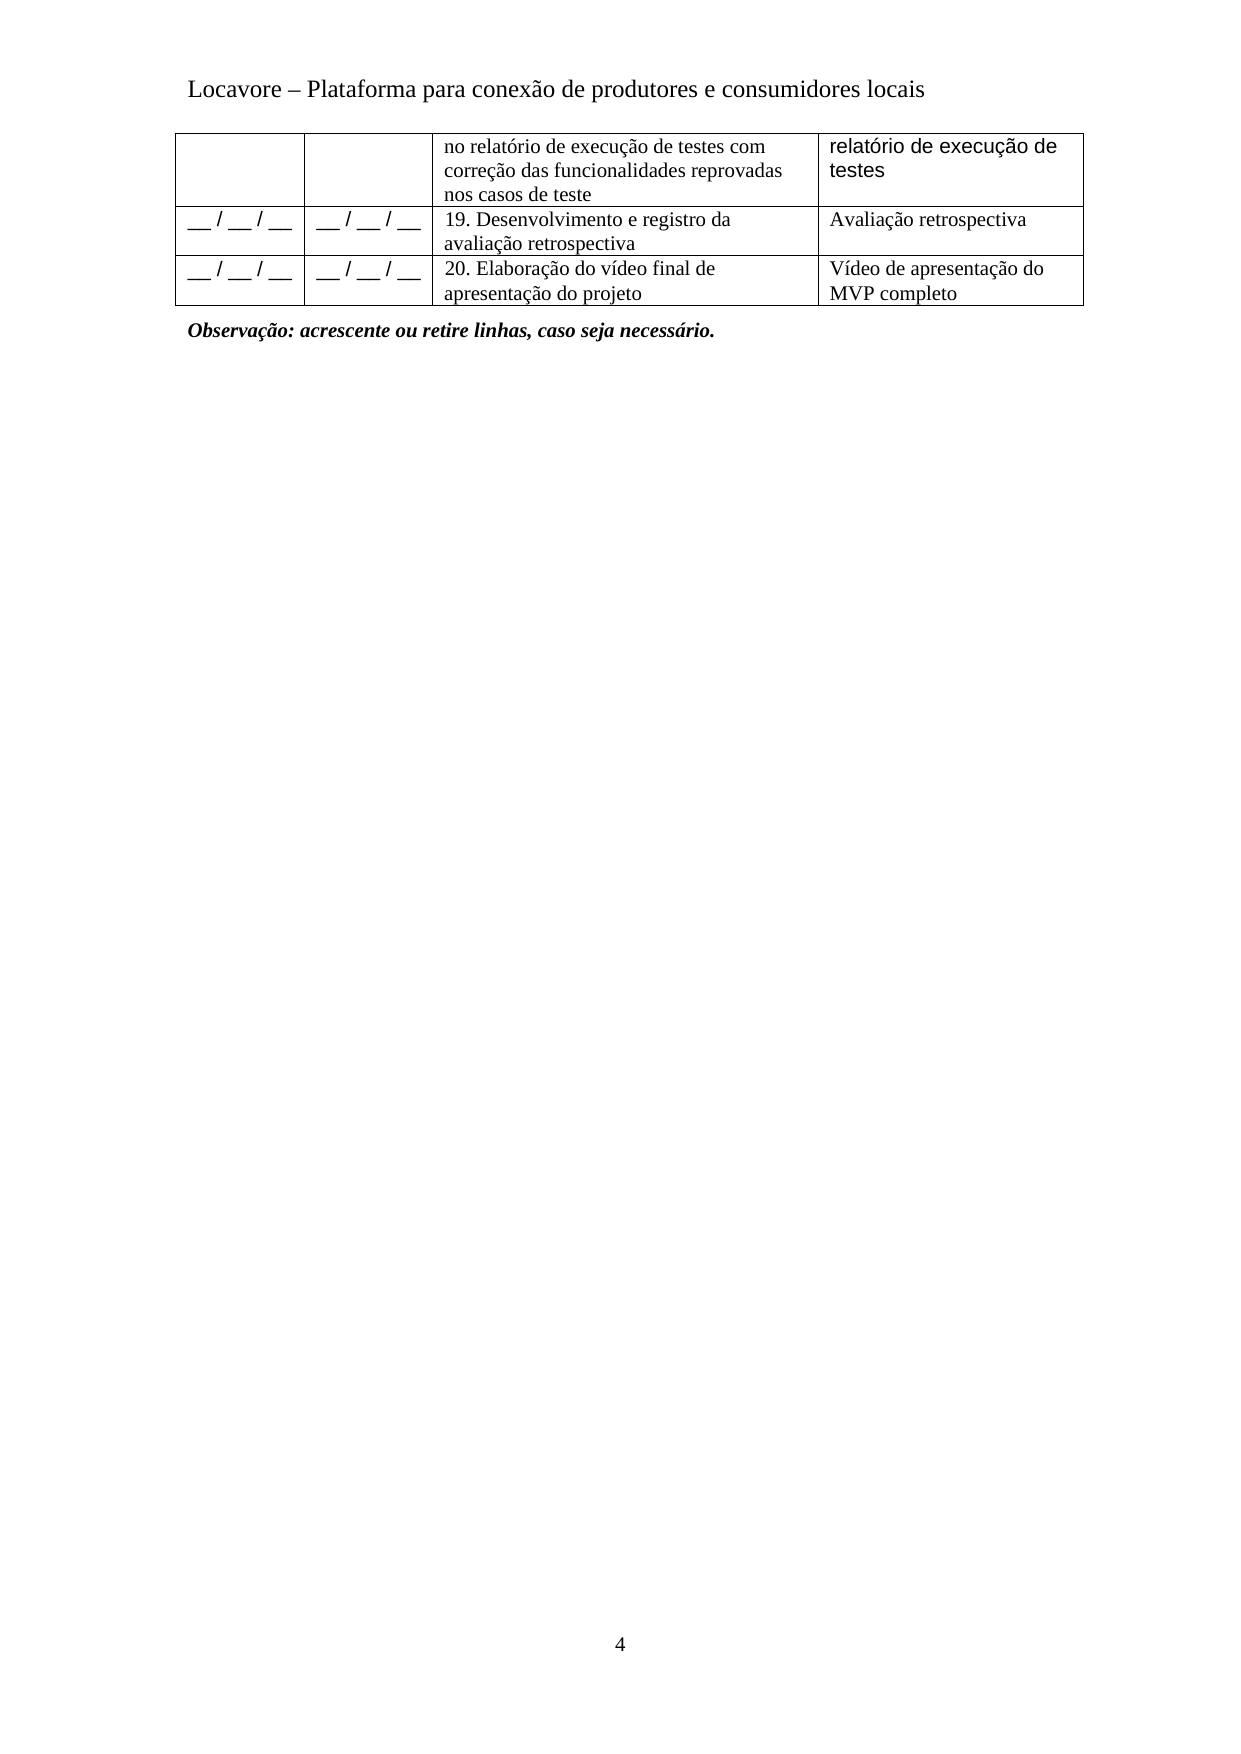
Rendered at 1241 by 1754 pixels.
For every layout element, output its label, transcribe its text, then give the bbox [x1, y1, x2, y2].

table_cell 20. Elaboração do vídeo final de apresentação do projeto [433, 256, 818, 304]
table_cell Avaliação retrospectiva [819, 207, 1083, 255]
table_cell [176, 134, 304, 206]
table_cell 19. Desenvolvimento e registro da avaliação retrospectiva [433, 207, 818, 255]
table_cell __ / __ / __ [176, 256, 304, 304]
table_cell Vídeo de apresentação do MVP completo [819, 256, 1083, 304]
text Observação: acrescente ou retire linhas, caso seja necessário. [187, 318, 1053, 342]
table_cell __ / __ / __ [305, 207, 432, 255]
table_cell no relatório de execução de testes com correção das funcionalidades reprovadas nos casos de teste [433, 134, 818, 206]
table_cell relatório de execução de testes [819, 134, 1083, 206]
table_cell [305, 134, 432, 206]
table_cell __ / __ / __ [305, 256, 432, 304]
table_cell __ / __ / __ [176, 207, 304, 255]
